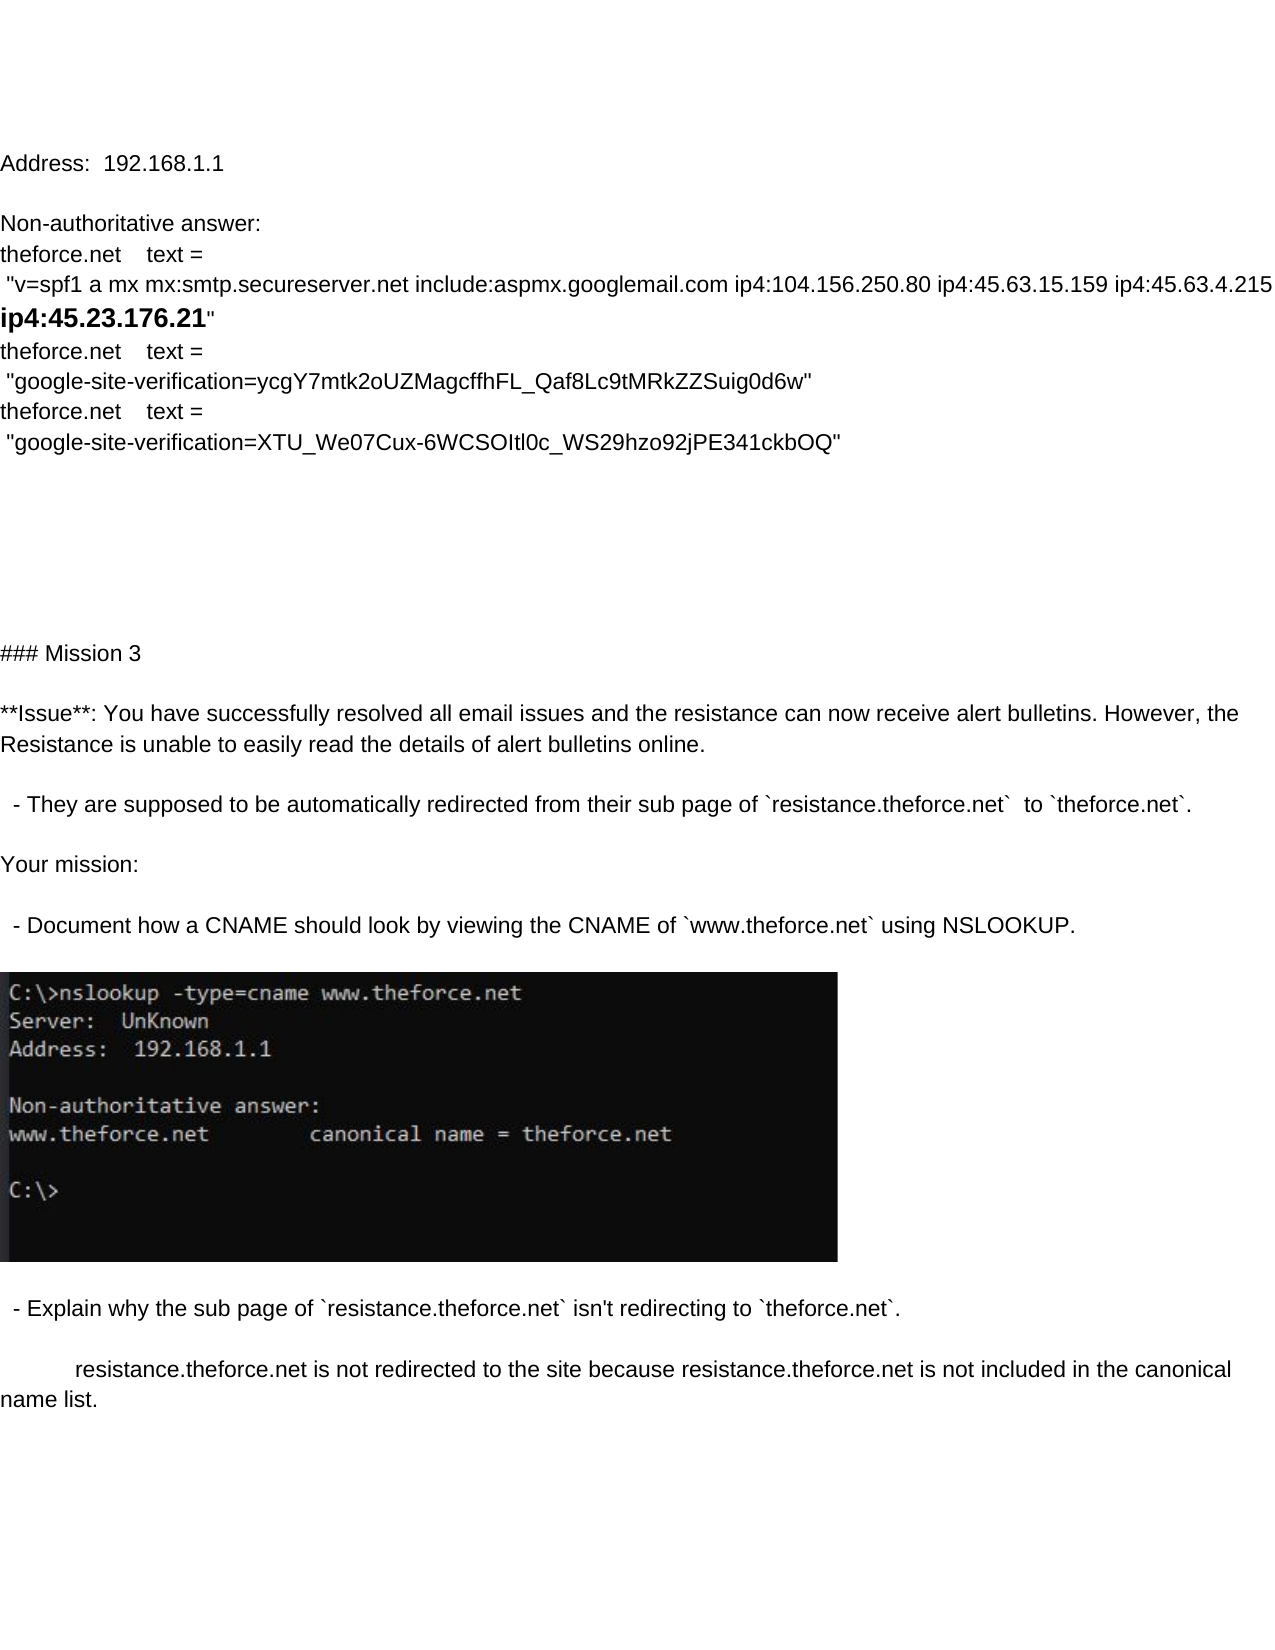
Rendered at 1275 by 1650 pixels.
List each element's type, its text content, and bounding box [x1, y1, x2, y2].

text "google-site-verification=ycgY7mtk2oUZMagcffhFL_Qaf8Lc9tMRkZZSuig0d6w" [0, 368, 1275, 394]
text - They are supposed to be automatically redirected from their sub page of `resistance.theforce.net` to `theforce.net`. [0, 791, 1275, 817]
text Non-authoritative answer: [0, 210, 1275, 237]
text Address: 192.168.1.1 [0, 150, 1275, 176]
text "v=spf1 a mx mx:smtp.secureserver.net include:aspmx.googlemail.com ip4:104.156.250.80 ip4:45.63.15.159 ip4:45.63.4.215 ip4:45.23.176.21" [0, 271, 1275, 333]
text ### Mission 3 [0, 640, 1275, 666]
text Your mission: [0, 851, 1275, 878]
picture [0, 972, 838, 1262]
text - Document how a CNAME should look by viewing the CNAME of `www.theforce.net` using NSLOOKUP. [0, 912, 1275, 938]
text theforce.net text = [0, 398, 1275, 424]
text "google-site-verification=XTU_We07Cux-6WCSOItl0c_WS29hzo92jPE341ckbOQ" [0, 428, 1275, 455]
text resistance.theforce.net is not redirected to the site because resistance.theforce.net is not included in the canonical name list. [0, 1356, 1275, 1412]
text theforce.net text = [0, 338, 1275, 364]
text - Explain why the sub page of `resistance.theforce.net` isn't redirecting to `theforce.net`. [0, 1295, 1275, 1322]
text theforce.net text = [0, 241, 1275, 267]
text **Issue**: You have successfully resolved all email issues and the resistance can now receive alert bulletins. However, the Resistance is unable to easily read the details of alert bulletins online. [0, 700, 1275, 757]
